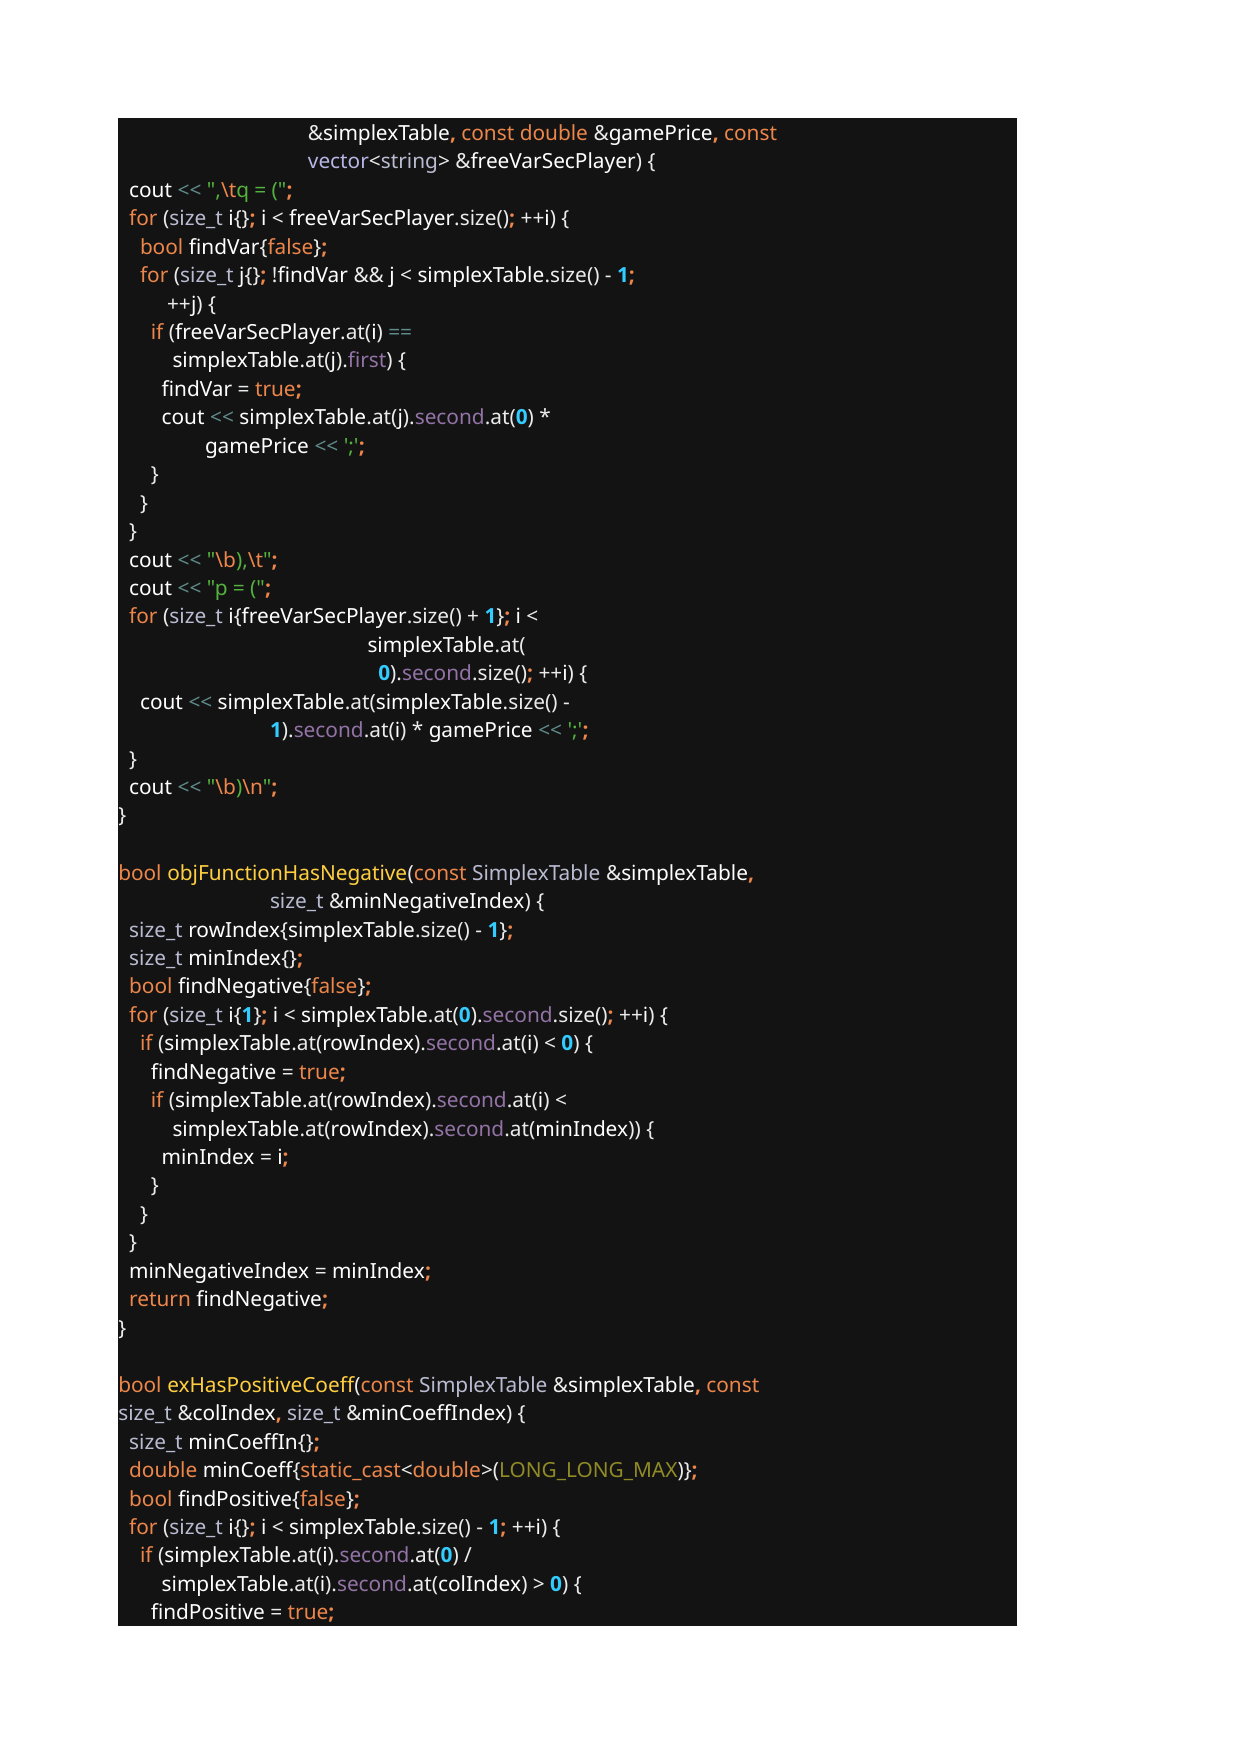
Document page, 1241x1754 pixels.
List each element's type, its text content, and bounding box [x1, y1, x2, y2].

text &simplexTable, const double &gamePrice, const vector<string> &freeVarSecPlayer) { cout << ",\tq = ("; for (size_t i{}; i < freeVarSecPlayer.size(); ++i) { bool findVar{false}; for (size_t j{}; !findVar && j < simplexTable.size() - 1; ++j) { if (freeVarSecPlayer.at(i) == simplexTable.at(j).first) { findVar = true; cout << simplexTable.at(j).second.at(0) * gamePrice << ';'; } } } cout << "\b),\t"; cout << "p = ("; for (size_t i{freeVarSecPlayer.size() + 1}; i < simplexTable.at( 0).second.size(); ++i) { cout << simplexTable.at(simplexTable.size() - 1).second.at(i) * gamePrice << ';'; } cout << "\b)\n"; } bool objFunctionHasNegative(const SimplexTable &simplexTable, size_t &minNegativeIndex) { size_t rowIndex{simplexTable.size() - 1}; size_t minIndex{}; bool findNegative{false}; for (size_t i{1}; i < simplexTable.at(0).second.size(); ++i) { if (simplexTable.at(rowIndex).second.at(i) < 0) { findNegative = true; if (simplexTable.at(rowIndex).second.at(i) < simplexTable.at(rowIndex).second.at(minIndex)) { minIndex = i; } } } minNegativeIndex = minIndex; return findNegative; } bool exHasPositiveCoeff(const SimplexTable &simplexTable, const size_t &colIndex, size_t &minCoeffIndex) { size_t minCoeffIn{}; double minCoeff{static_cast<double>(LONG_LONG_MAX)}; bool findPositive{false}; for (size_t i{}; i < simplexTable.size() - 1; ++i) { if (simplexTable.at(i).second.at(0) / simplexTable.at(i).second.at(colIndex) > 0) { findPositive = true; [118, 118, 1017, 1626]
